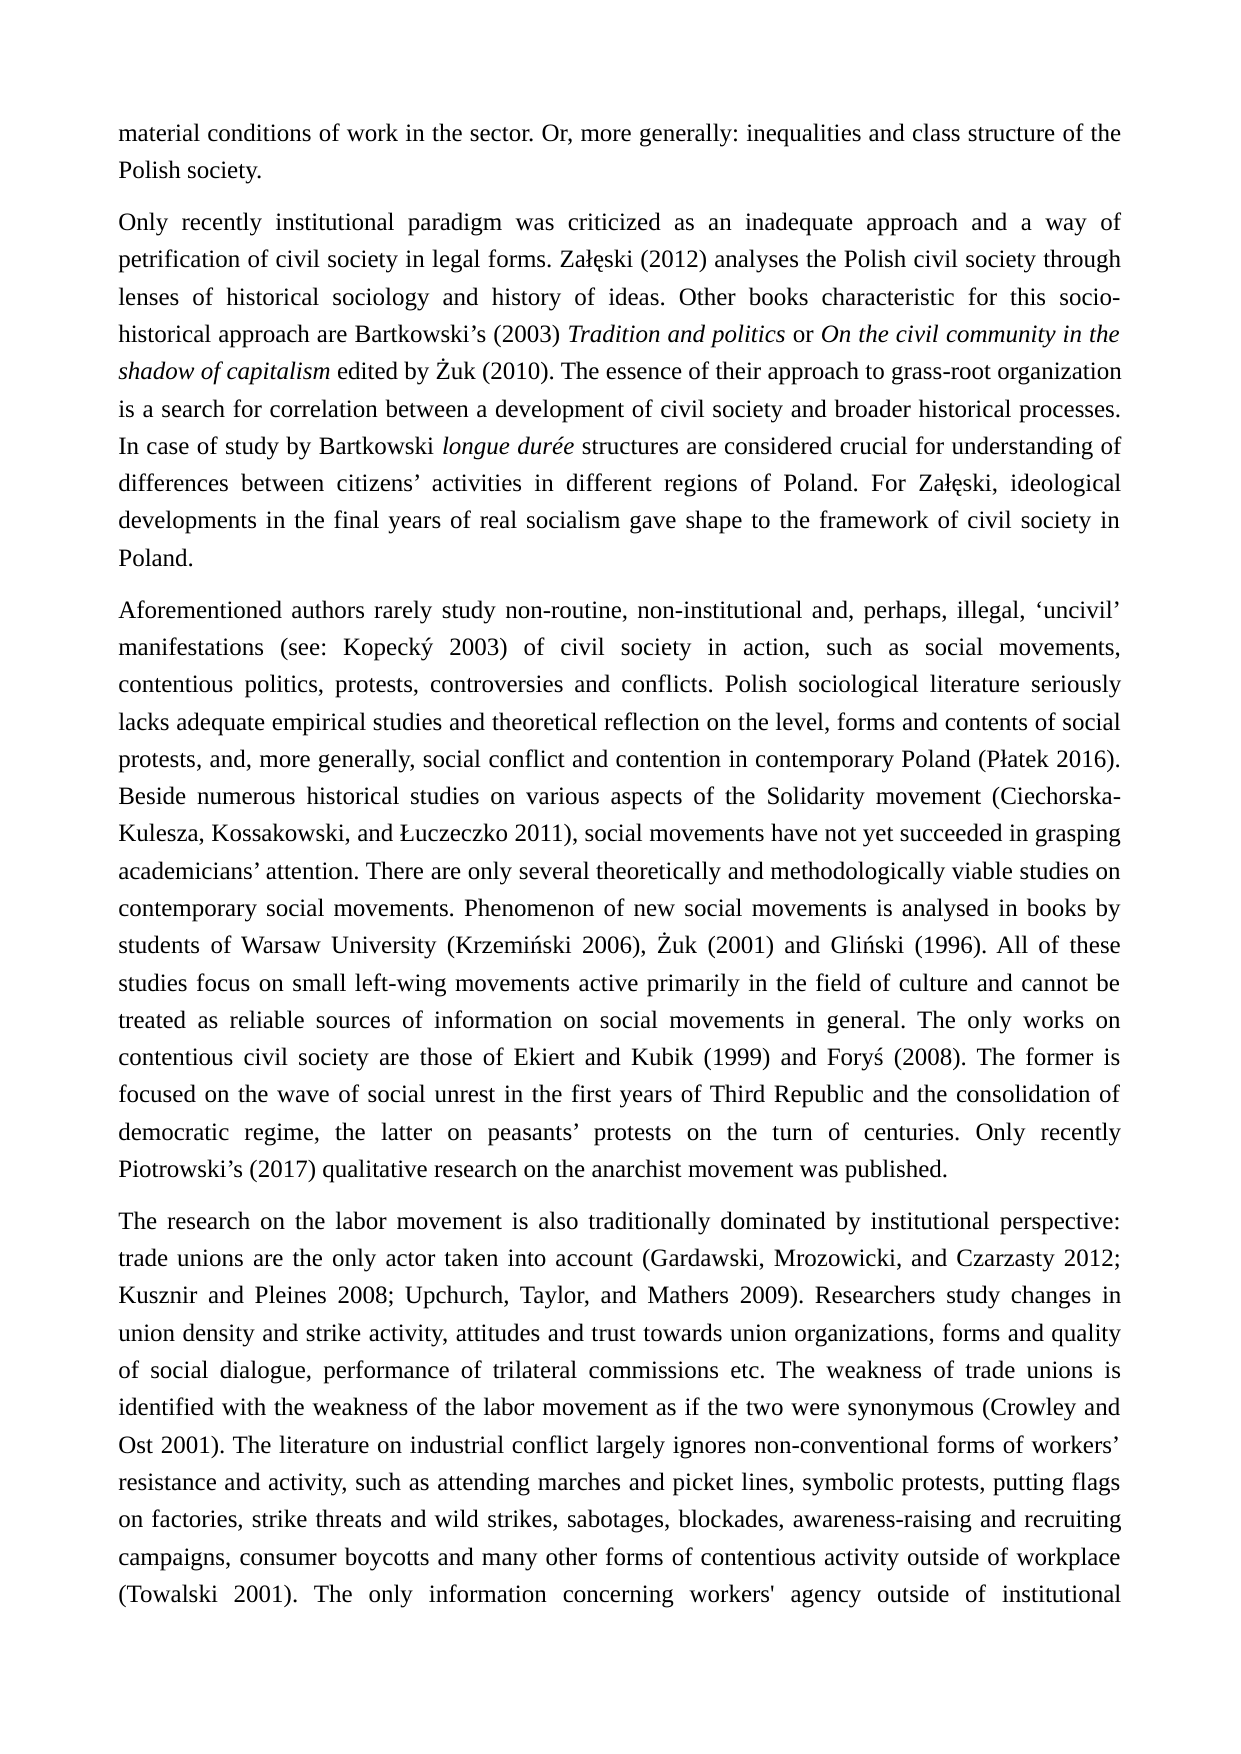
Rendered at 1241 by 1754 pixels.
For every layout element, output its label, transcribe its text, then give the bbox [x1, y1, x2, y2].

text The research on the labor movement is also traditionally dominated by institutional perspective: trade unions are the only actor taken into account (Gardawski, Mrozowicki, and Czarzasty 2012; Kusznir and Pleines 2008; Upchurch, Taylor, and Mathers 2009). Researchers study changes in union density and strike activity, attitudes and trust towards union organizations, forms and quality of social dialogue, performance of trilateral commissions etc. The weakness of trade unions is identified with the weakness of the labor movement as if the two were synonymous (Crowley and Ost 2001). The literature on industrial conflict largely ignores non-conventional forms of workers’ resistance and activity, such as attending marches and picket lines, symbolic protests, putting flags on factories, strike threats and wild strikes, sabotages, blockades, awareness-raising and recruiting campaigns, consumer boycotts and many other forms of contentious activity outside of workplace (Towalski 2001). The only information concerning workers' agency outside of institutional [118, 1206, 1122, 1608]
text Only recently institutional paradigm was criticized as an inadequate approach and a way of petrification of civil society in legal forms. Załęski (2012) analyses the Polish civil society through lenses of historical sociology and history of ideas. Other books characteristic for this socio-historical approach are Bartkowski’s (2003) Tradition and politics or On the civil community in the shadow of capitalism edited by Żuk (2010). The essence of their approach to grass-root organization is a search for correlation between a development of civil society and broader historical processes. In case of study by Bartkowski longue durée structures are considered crucial for understanding of differences between citizens’ activities in different regions of Poland. For Załęski, ideological developments in the final years of real socialism gave shape to the framework of civil society in Poland. [118, 207, 1122, 572]
text Aforementioned authors rarely study non-routine, non-institutional and, perhaps, illegal, ‘uncivil’ manifestations (see: Kopecký 2003) of civil society in action, such as social movements, contentious politics, protests, controversies and conflicts. Polish sociological literature seriously lacks adequate empirical studies and theoretical reflection on the level, forms and contents of social protests, and, more generally, social conflict and contention in contemporary Poland (Płatek 2016). Beside numerous historical studies on various aspects of the Solidarity movement (Ciechorska-Kulesza, Kossakowski, and Łuczeczko 2011), social movements have not yet succeeded in grasping academicians’ attention. There are only several theoretically and methodologically viable studies on contemporary social movements. Phenomenon of new social movements is analysed in books by students of Warsaw University (Krzemiński 2006), Żuk (2001) and Gliński (1996). All of these studies focus on small left-wing movements active primarily in the field of culture and cannot be treated as reliable sources of information on social movements in general. The only works on contentious civil society are those of Ekiert and Kubik (1999) and Foryś (2008). The former is focused on the wave of social unrest in the first years of Third Republic and the consolidation of democratic regime, the latter on peasants’ protests on the turn of centuries. Only recently Piotrowski’s (2017) qualitative research on the anarchist movement was published. [118, 595, 1122, 1183]
text material conditions of work in the sector. Or, more generally: inequalities and class structure of the Polish society. [118, 118, 1122, 184]
